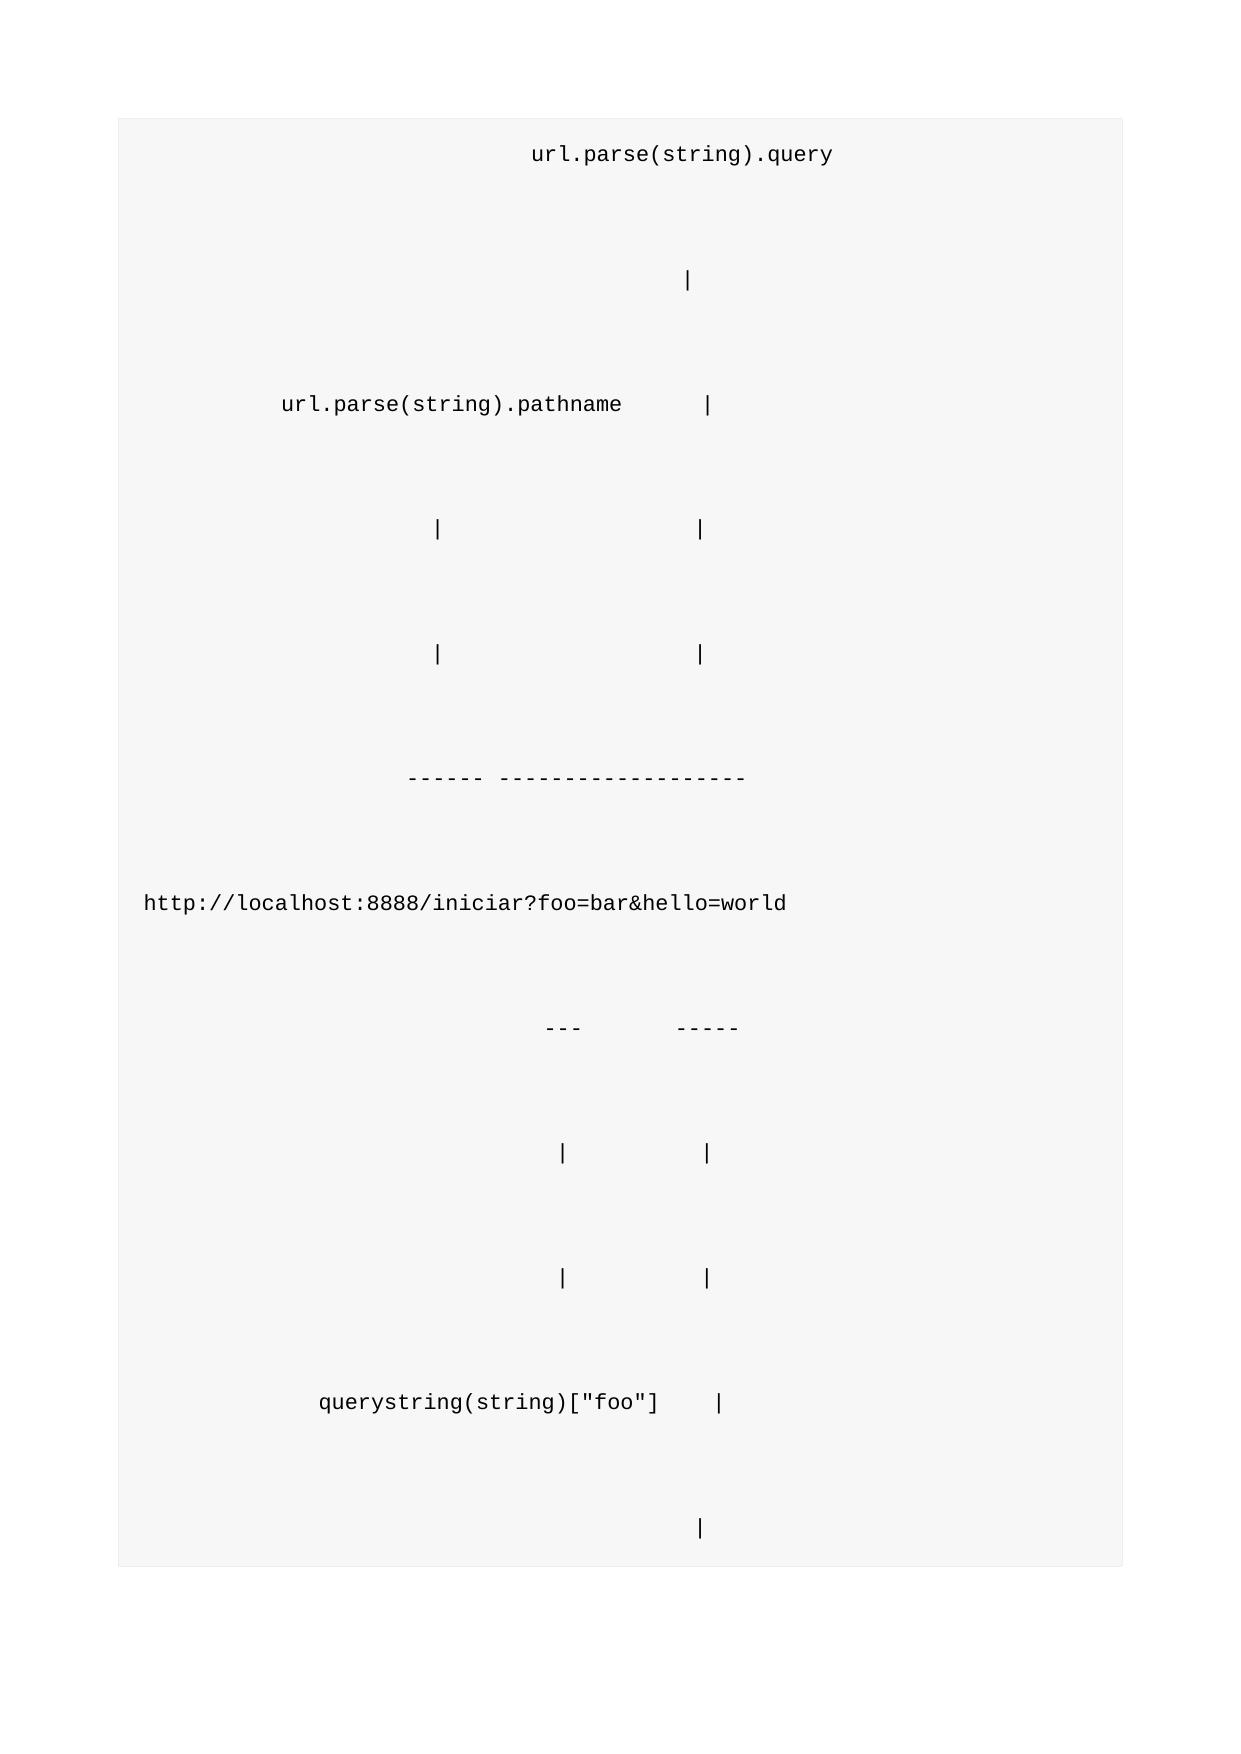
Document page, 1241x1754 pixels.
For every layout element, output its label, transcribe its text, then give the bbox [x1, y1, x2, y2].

text querystring(string)["foo"] | [119, 1366, 1122, 1416]
text url.parse(string).pathname | [119, 368, 1122, 418]
text | | [119, 617, 1122, 667]
text | [119, 243, 1122, 293]
text --- ----- [119, 992, 1122, 1042]
text | [119, 1491, 1122, 1566]
text http://localhost:8888/iniciar?foo=bar&hello=world [119, 867, 1122, 917]
text ------ ------------------- [119, 742, 1122, 792]
text url.parse(string).query [119, 119, 1122, 168]
text | | [119, 1241, 1122, 1291]
text | | [119, 1116, 1122, 1166]
text | | [119, 492, 1122, 542]
